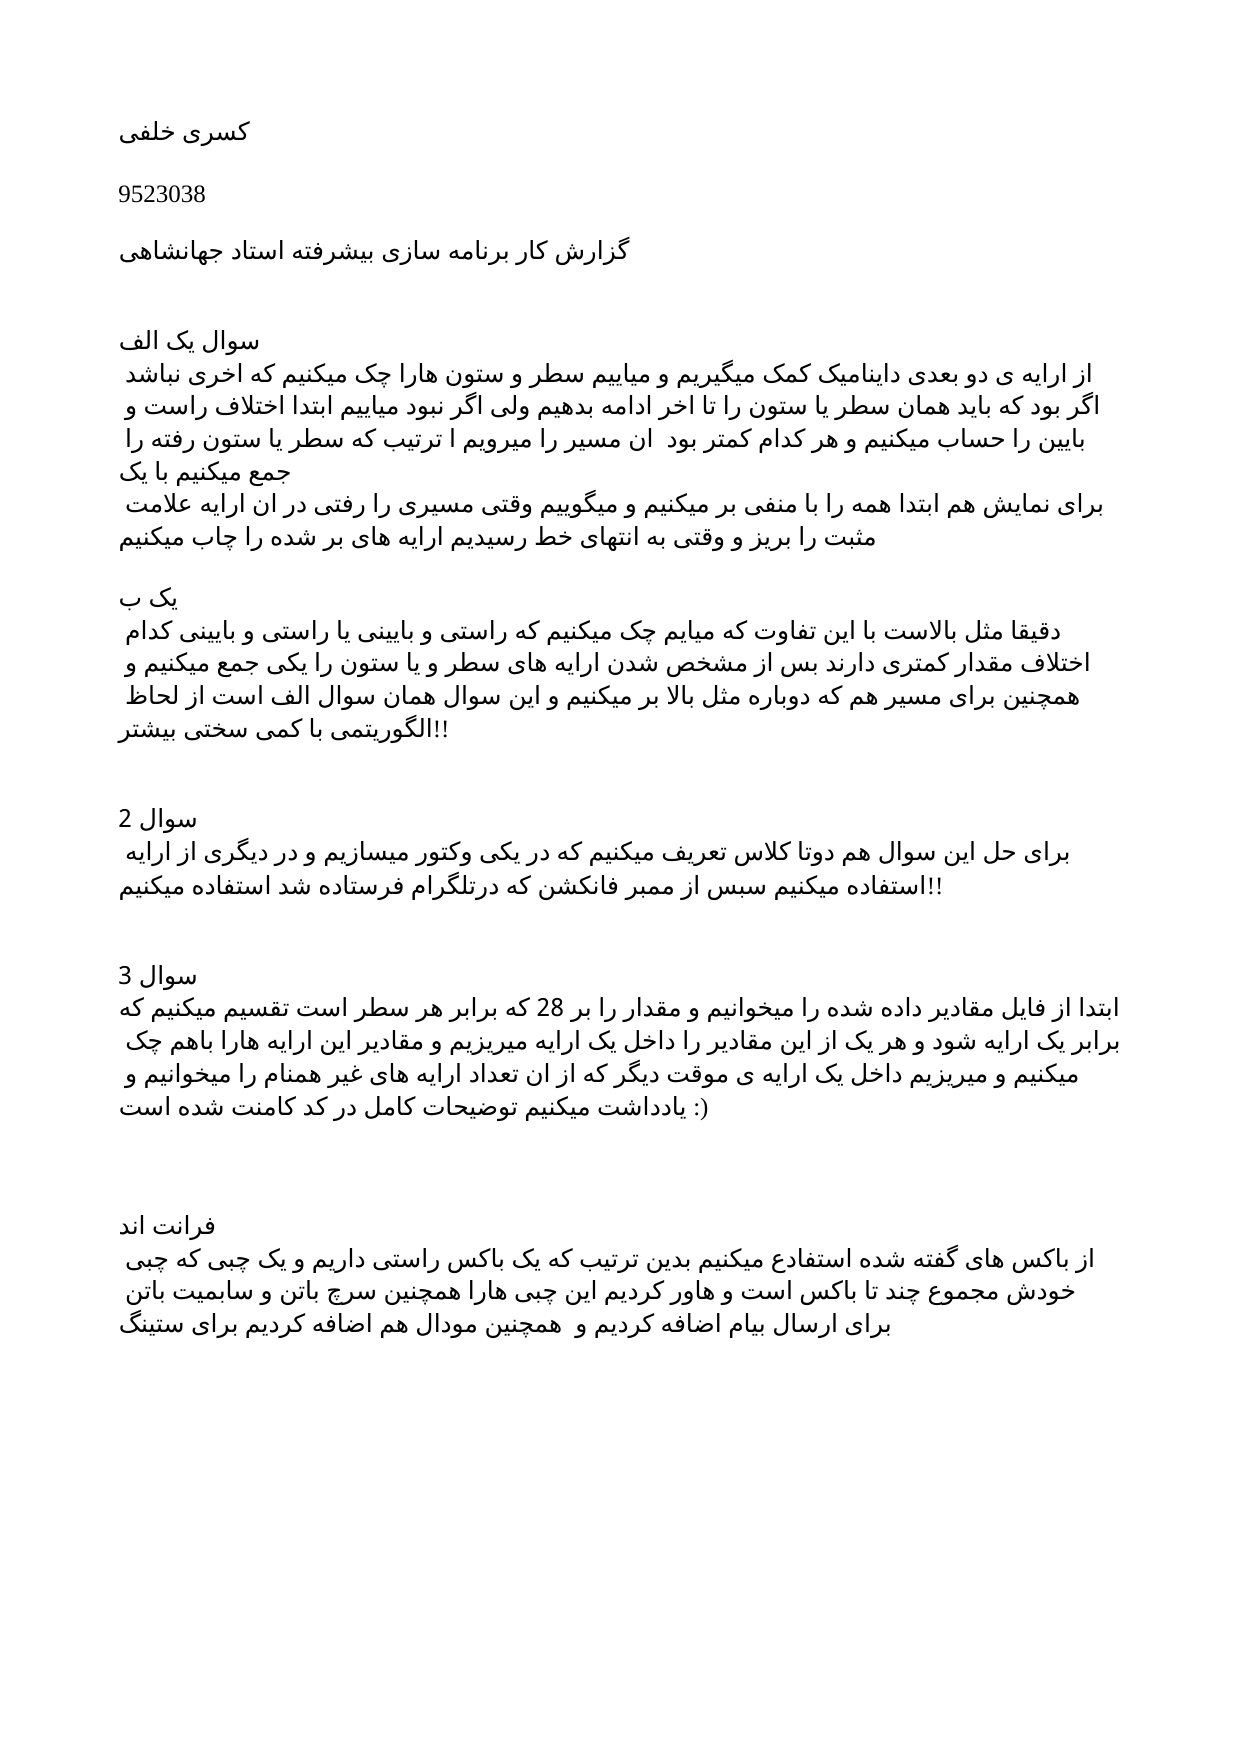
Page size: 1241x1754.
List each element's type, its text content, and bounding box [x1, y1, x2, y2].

text 9523038 [118, 179, 1122, 208]
text از باکس های گفته شده استفادع میکنیم بدین ترتیب که یک باکس راستی داریم و یک چبی که چبی خودش مجموع چند تا باکس است و هاور کردیم این چبی هارا همچنین سرچ باتن و سابمیت باتن برای ارسال بیام اضافه کردیم و همچنین مودال هم اضافه کردیم برای ستینگ [118, 1244, 1122, 1342]
text برای حل این سوال هم دوتا کلاس تعریف میکنیم که در یکی وکتور میسازیم و در دیگری از ارایه استفاده میکنیم سبس از ممبر فانکشن که درتلگرام فرستاده شد استفاده میکنیم!! [118, 838, 1122, 904]
text فرانت اند [118, 1212, 1122, 1244]
text کسری خلفی [118, 118, 1122, 151]
text گزارش کار برنامه سازی بیشرفته استاد جهانشاهی [118, 237, 1122, 269]
text از ارایه ی دو بعدی داینامیک کمک میگیریم و میاییم سطر و ستون هارا چک میکنیم که اخری نباشد اگر بود که باید همان سطر یا ستون را تا اخر ادامه بدهیم ولی اگر نبود میاییم ابتدا اختلاف راست و بایین را حساب میکنیم و هر کدام کمتر بود ان مسیر را میرویم ا ترتیب که سطر یا ستون رفته را جمع میکنیم با یک [118, 360, 1122, 490]
text سوال 2 [118, 806, 1122, 838]
text دقیقا مثل بالاست با این تفاوت که میایم چک میکنیم که راستی و بایینی یا راستی و بایینی کدام اختلاف مقدار کمتری دارند بس از مشخص شدن ارایه های سطر و یا ستون را یکی جمع میکنیم و همچنین برای مسیر هم که دوباره مثل بالا بر میکنیم و این سوال همان سوال الف است از لحاظ الگوریتمی با کمی سختی بیشتر!! [118, 617, 1122, 748]
text برای نمایش هم ابتدا همه را با منفی بر میکنیم و میگوییم وقتی مسیری را رفتی در ان ارایه علامت مثبت را بریز و وقتی به انتهای خط رسیدیم ارایه های بر شده را چاب میکنیم [118, 490, 1122, 555]
text یک ب [118, 584, 1122, 617]
text سوال 3 [118, 962, 1122, 994]
text سوال یک الف [118, 327, 1122, 360]
text ابتدا از فایل مقادیر داده شده را میخوانیم و مقدار را بر 28 که برابر هر سطر است تقسیم میکنیم که برابر یک ارایه شود و هر یک از این مقادیر را داخل یک ارایه میریزیم و مقادیر این ارایه هارا باهم چک میکنیم و میریزیم داخل یک ارایه ی موقت دیگر که از ان تعداد ارایه های غیر همنام را میخوانیم و یادداشت میکنیم توضیحات کامل در کد کامنت شده است :) [118, 994, 1122, 1126]
